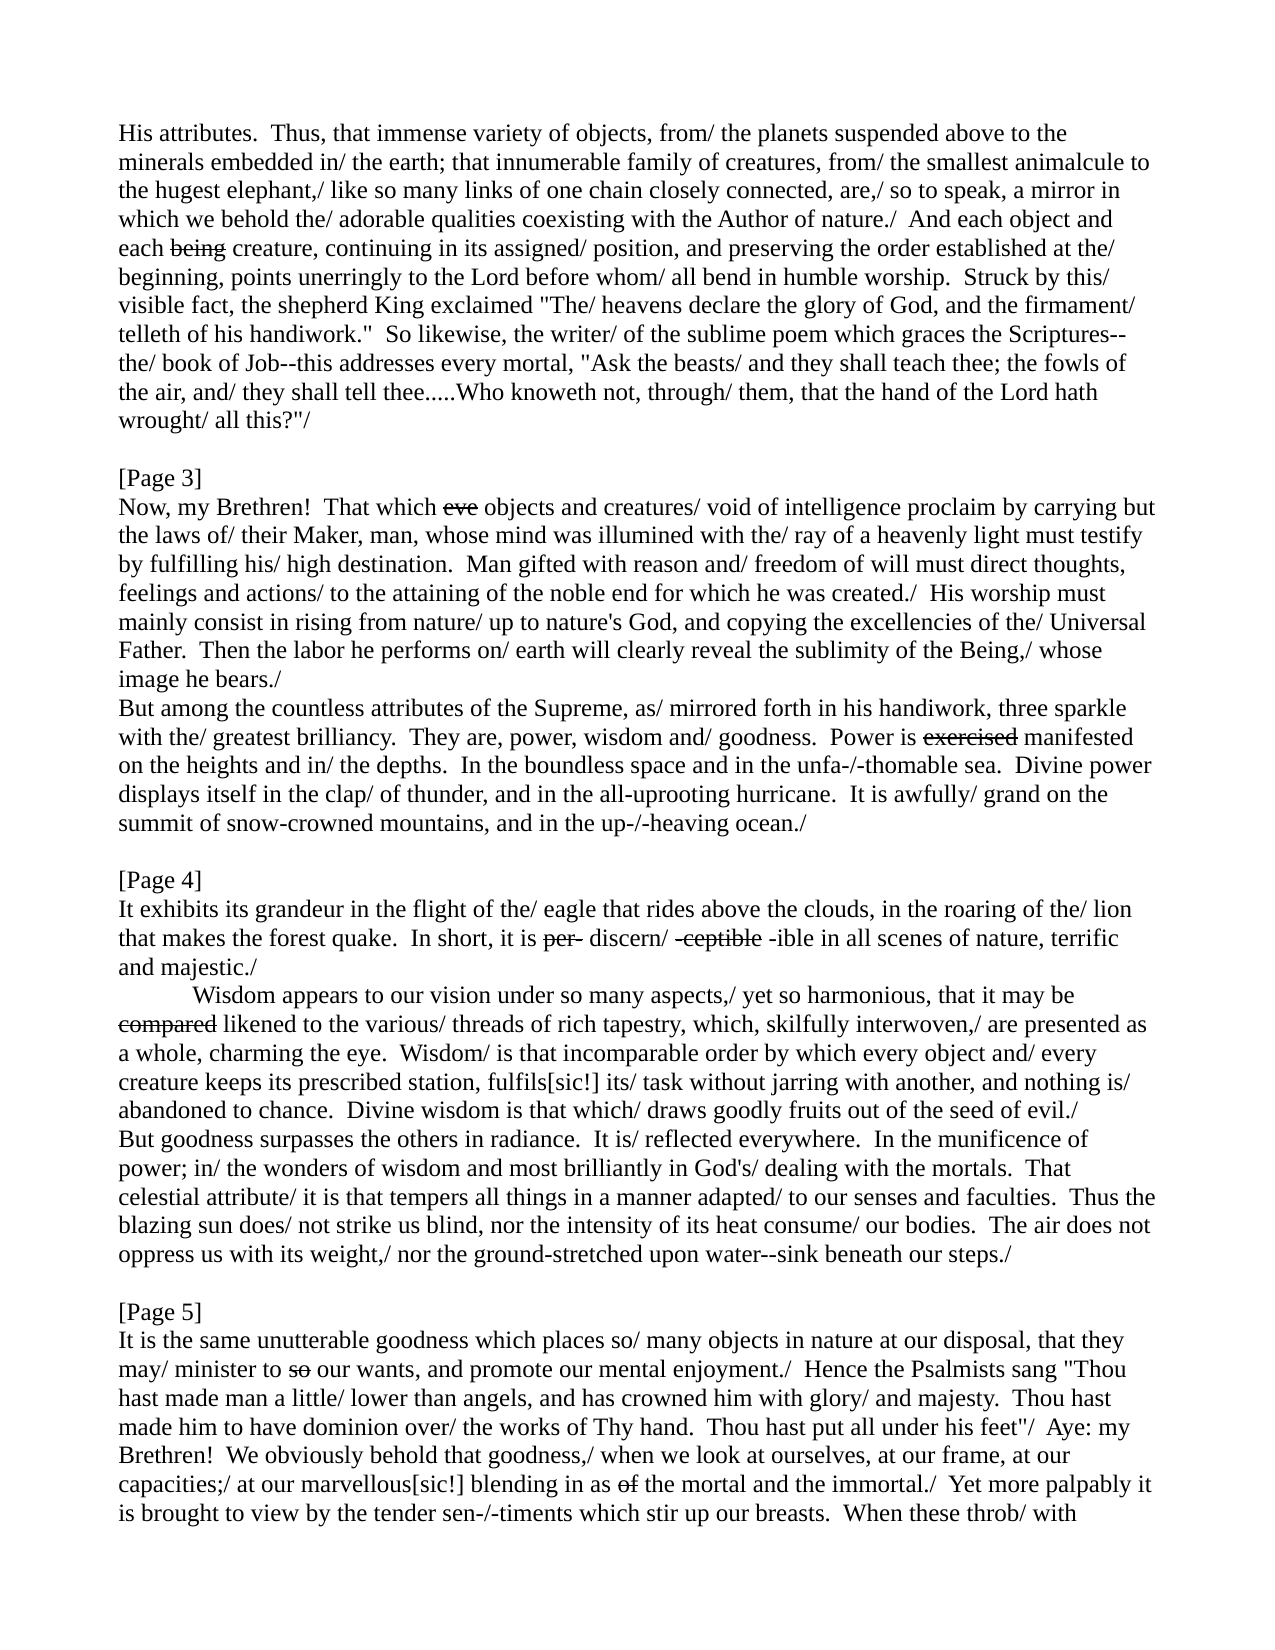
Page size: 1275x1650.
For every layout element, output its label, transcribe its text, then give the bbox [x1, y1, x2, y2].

text His attributes. Thus, that immense variety of objects, from/ the planets suspended above to the minerals embedded in/ the earth; that innumerable family of creatures, from/ the smallest animalcule to the hugest elephant,/ like so many links of one chain closely connected, are,/ so to speak, a mirror in which we behold the/ adorable qualities coexisting with the Author of nature./ And each object and each being creature, continuing in its assigned/ position, and preserving the order established at the/ beginning, points unerringly to the Lord before whom/ all bend in humble worship. Struck by this/ visible fact, the shepherd King exclaimed "The/ heavens declare the glory of God, and the firmament/ telleth of his handiwork." So likewise, the writer/ of the sublime poem which graces the Scriptures--the/ book of Job--this addresses every mortal, "Ask the beasts/ and they shall teach thee; the fowls of the air, and/ they shall tell thee.....Who knoweth not, through/ them, that the hand of the Lord hath wrought/ all this?"/ [118, 118, 1157, 434]
text Now, my Brethren! That which eve objects and creatures/ void of intelligence proclaim by carrying but the laws of/ their Maker, man, whose mind was illumined with the/ ray of a heavenly light must testify by fulfilling his/ high destination. Man gifted with reason and/ freedom of will must direct thoughts, feelings and actions/ to the attaining of the noble end for which he was created./ His worship must mainly consist in rising from nature/ up to nature's God, and copying the excellencies of the/ Universal Father. Then the labor he performs on/ earth will clearly reveal the sublimity of the Being,/ whose image he bears./ [118, 492, 1157, 693]
text Wisdom appears to our vision under so many aspects,/ yet so harmonious, that it may be compared likened to the various/ threads of rich tapestry, which, skilfully interwoven,/ are presented as a whole, charming the eye. Wisdom/ is that incomparable order by which every object and/ every creature keeps its prescribed station, fulfils[sic!] its/ task without jarring with another, and nothing is/ abandoned to chance. Divine wisdom is that which/ draws goodly fruits out of the seed of evil./ [118, 981, 1157, 1124]
text But goodness surpasses the others in radiance. It is/ reflected everywhere. In the munificence of power; in/ the wonders of wisdom and most brilliantly in God's/ dealing with the mortals. That celestial attribute/ it is that tempers all things in a manner adapted/ to our senses and faculties. Thus the blazing sun does/ not strike us blind, nor the intensity of its heat consume/ our bodies. The air does not oppress us with its weight,/ nor the ground-stretched upon water--sink beneath our steps./ [118, 1124, 1157, 1268]
text [Page 3] [118, 463, 1157, 492]
text It exhibits its grandeur in the flight of the/ eagle that rides above the clouds, in the roaring of the/ lion that makes the forest quake. In short, it is per- discern/ -ceptible -ible in all scenes of nature, terrific and majestic./ [118, 894, 1157, 981]
text [Page 5] [118, 1297, 1157, 1326]
text [Page 4] [118, 866, 1157, 894]
text It is the same unutterable goodness which places so/ many objects in nature at our disposal, that they may/ minister to so our wants, and promote our mental enjoyment./ Hence the Psalmists sang "Thou hast made man a little/ lower than angels, and has crowned him with glory/ and majesty. Thou hast made him to have dominion over/ the works of Thy hand. Thou hast put all under his feet"/ Aye: my Brethren! We obviously behold that goodness,/ when we look at ourselves, at our frame, at our capacities;/ at our marvellous[sic!] blending in as of the mortal and the immortal./ Yet more palpably it is brought to view by the tender sen-/-timents which stir up our breasts. When these throb/ with [118, 1326, 1157, 1527]
text But among the countless attributes of the Supreme, as/ mirrored forth in his handiwork, three sparkle with the/ greatest brilliancy. They are, power, wisdom and/ goodness. Power is exercised manifested on the heights and in/ the depths. In the boundless space and in the unfa-/-thomable sea. Divine power displays itself in the clap/ of thunder, and in the all-uprooting hurricane. It is awfully/ grand on the summit of snow-crowned mountains, and in the up-/-heaving ocean./ [118, 693, 1157, 837]
